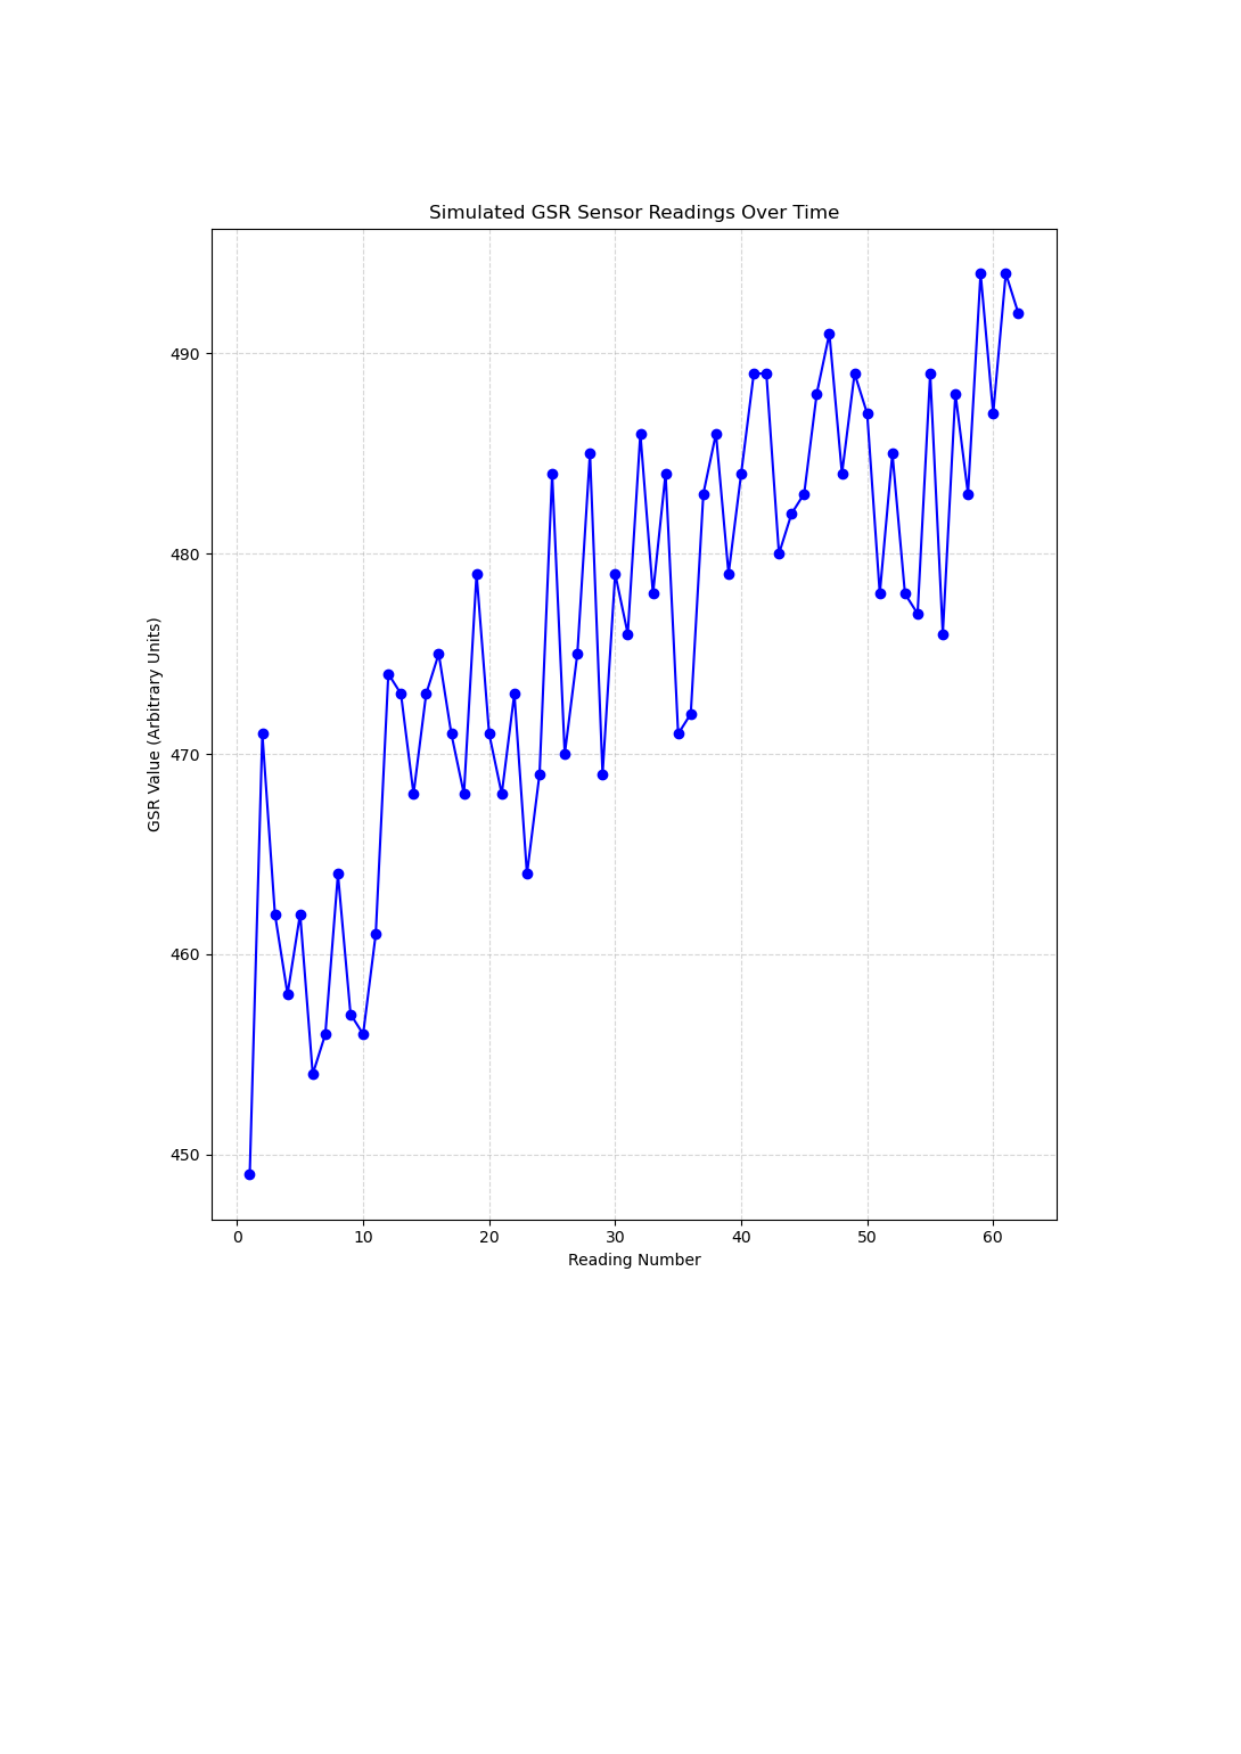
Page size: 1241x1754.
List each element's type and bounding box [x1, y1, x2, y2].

picture [75, 75, 1166, 1361]
